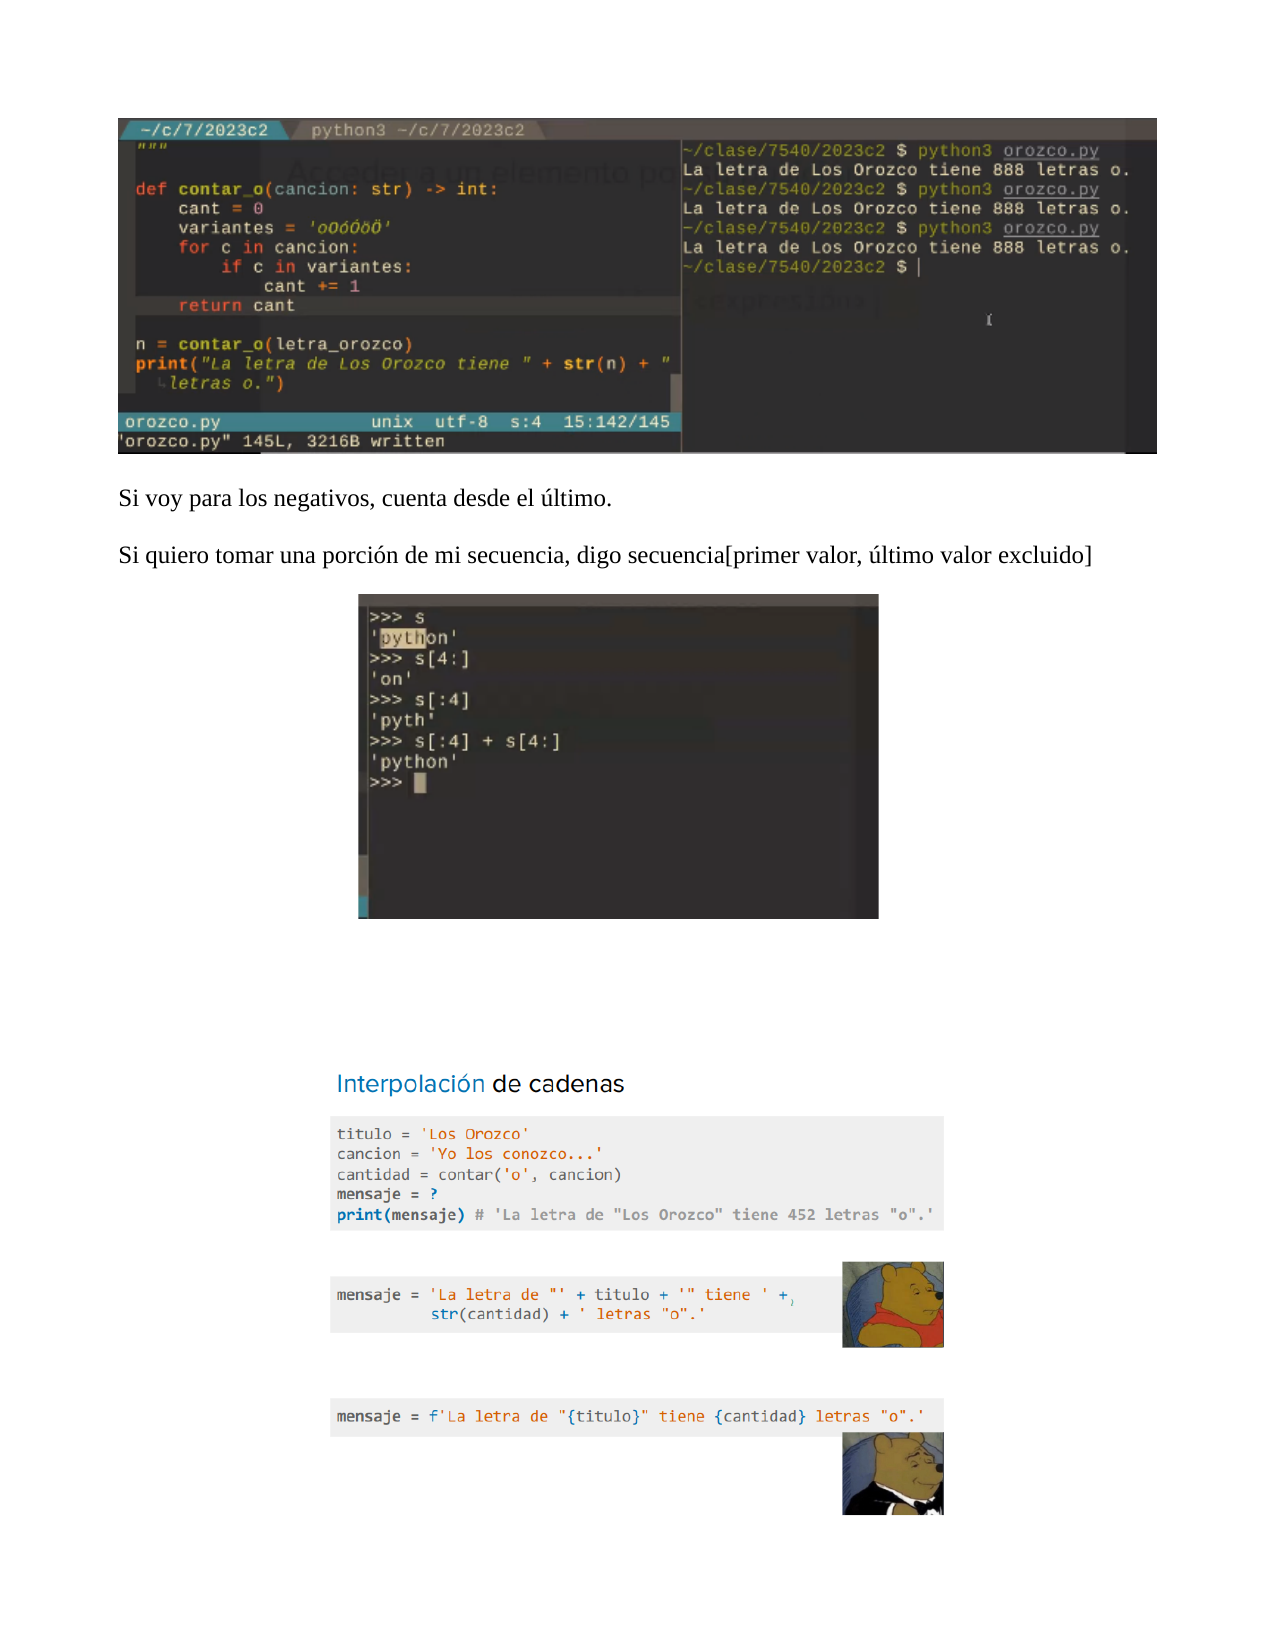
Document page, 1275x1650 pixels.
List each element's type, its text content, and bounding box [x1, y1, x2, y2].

picture [118, 118, 1157, 454]
text Si voy para los negativos, cuenta desde el último. [118, 454, 1157, 511]
text Si quiero tomar una porción de mi secuencia, digo secuencia[primer valor, último valor excluido] [118, 540, 1157, 569]
picture [358, 594, 879, 919]
picture [313, 1045, 962, 1524]
